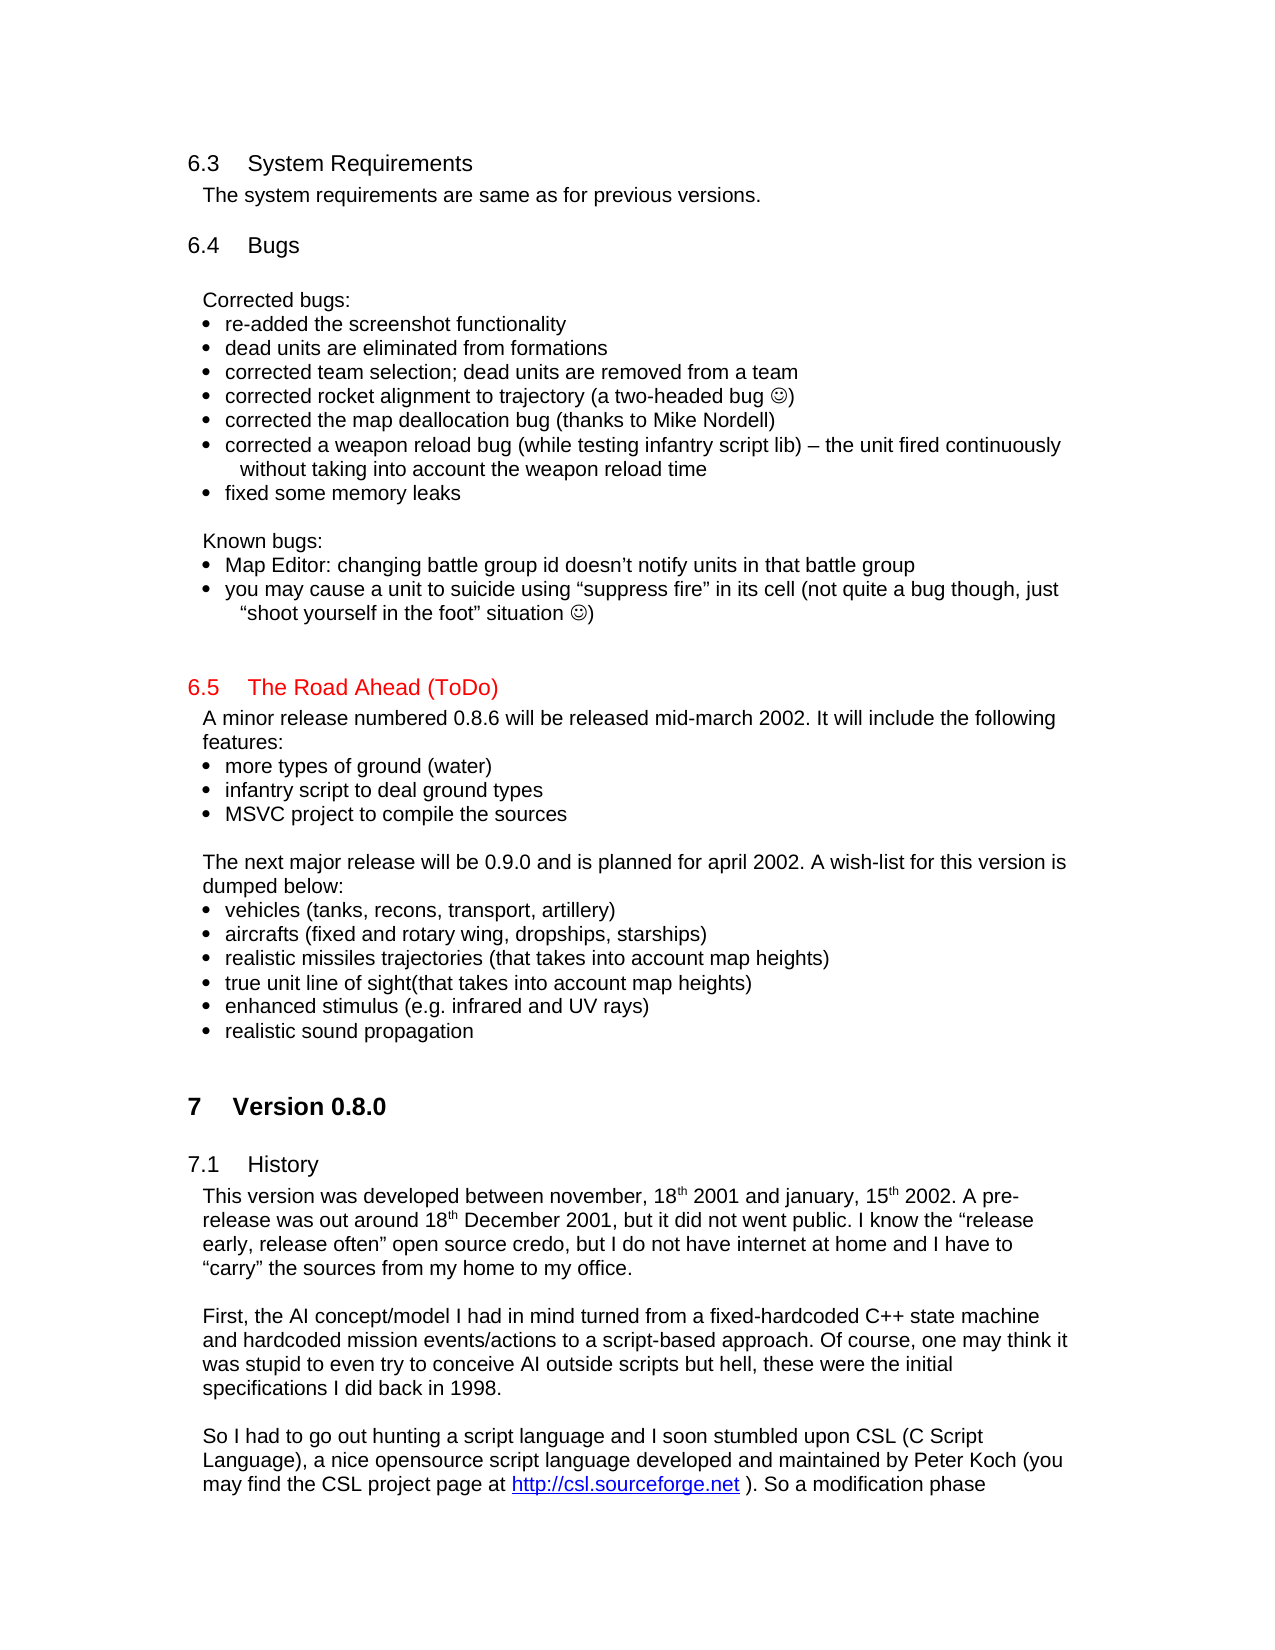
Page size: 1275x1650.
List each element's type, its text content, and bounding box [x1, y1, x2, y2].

subtitle Bugs [187, 232, 1087, 258]
list realistic sound propagation [202, 1018, 1072, 1042]
text The system requirements are same as for previous versions. [202, 183, 1072, 207]
list corrected rocket alignment to trajectory (a two-headed bug ) [202, 384, 1072, 408]
subtitle The Road Ahead (ToDo) [187, 673, 1087, 700]
list realistic missiles trajectories (that takes into account map heights) [202, 946, 1072, 970]
list re-added the screenshot functionality [202, 312, 1072, 336]
list corrected the map deallocation bug (thanks to Mike Nordell) [202, 408, 1072, 432]
list true unit line of sight(that takes into account map heights) [202, 970, 1072, 994]
list corrected team selection; dead units are removed from a team [202, 360, 1072, 384]
text Known bugs: [202, 528, 1072, 552]
subtitle System Requirements [187, 150, 1087, 176]
list infantry script to deal ground types [202, 778, 1072, 802]
text First, the AI concept/model I had in mind turned from a fixed-hardcoded C++ state machine and hardcoded mission events/actions to a script-based approach. Of course, one may think it was stupid to even try to conceive AI outside scripts but hell, these were the initial specifications I did back in 1998. [202, 1304, 1072, 1400]
text A minor release numbered 0.8.6 will be released mid-march 2002. It will include the following features: [202, 706, 1072, 754]
list enhanced stimulus (e.g. infrared and UV rays) [202, 994, 1072, 1018]
list more types of ground (water) [202, 754, 1072, 778]
list MSVC project to compile the sources [202, 802, 1072, 826]
subtitle Version 0.8.0 [187, 1091, 1087, 1120]
list vehicles (tanks, recons, transport, artillery) [202, 898, 1072, 922]
list fixed some memory leaks [202, 480, 1072, 504]
subtitle History [187, 1151, 1087, 1178]
text This version was developed between november, 18th 2001 and january, 15th 2002. A pre-release was out around 18th December 2001, but it did not went public. I know the “release early, release often” open source credo, but I do not have internet at home and I have to “carry” the sources from my home to my office. [202, 1184, 1072, 1280]
list corrected a weapon reload bug (while testing infantry script lib) – the unit fired continuously without taking into account the weapon reload time [202, 432, 1072, 480]
list dead units are eliminated from formations [202, 336, 1072, 360]
list you may cause a unit to suicide using “suppress fire” in its cell (not quite a bug though, just “shoot yourself in the foot” situation ) [202, 576, 1072, 624]
text Corrected bugs: [202, 288, 1072, 312]
text The next major release will be 0.9.0 and is planned for april 2002. A wish-list for this version is dumped below: [202, 850, 1072, 898]
list Map Editor: changing battle group id doesn’t notify units in that battle group [202, 552, 1072, 576]
text So I had to go out hunting a script language and I soon stumbled upon CSL (C Script Language), a nice opensource script language developed and maintained by Peter Koch (you may find the CSL project page at http://csl.sourceforge.net ). So a modification phase [202, 1424, 1072, 1496]
list aircrafts (fixed and rotary wing, dropships, starships) [202, 922, 1072, 946]
